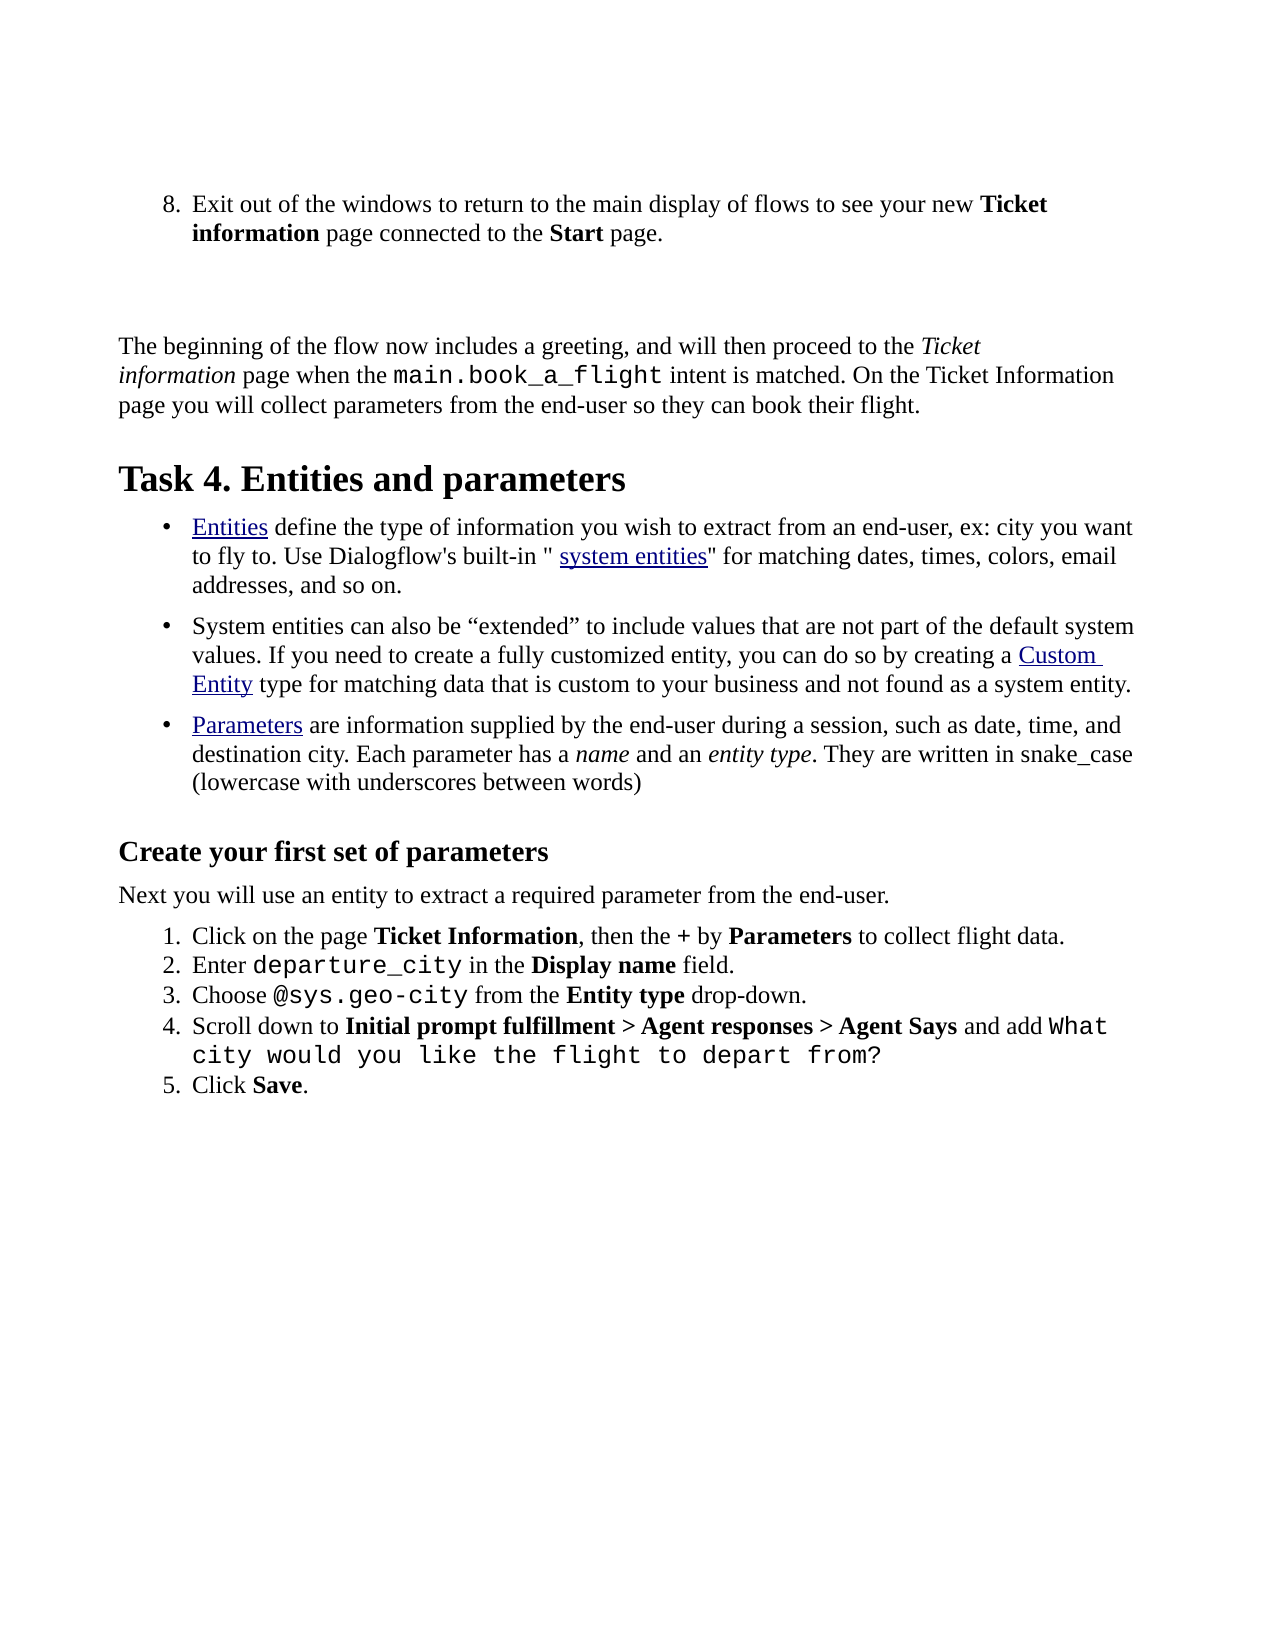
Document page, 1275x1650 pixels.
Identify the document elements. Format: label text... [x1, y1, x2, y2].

list Enter departure_city in the Display name field. [162, 950, 1157, 981]
list Choose @sys.geo-city from the Entity type drop-down. [162, 981, 1157, 1011]
list Parameters are information supplied by the end-user during a session, such as date, time, and destination city. Each parameter has a name and an entity type. They are written in snake_case (lowercase with underscores between words) [162, 710, 1157, 796]
list Entities define the type of information you wish to extract from an end-user, ex: city you want to fly to. Use Dialogflow's built-in " system entities'' for matching dates, times, colors, email addresses, and so on. [162, 512, 1157, 599]
list Click Save. [162, 1071, 1157, 1099]
list Scroll down to Initial prompt fulfillment > Agent responses > Agent Says and add What city would you like the flight to depart from? [162, 1011, 1157, 1071]
list Exit out of the windows to return to the main display of flows to see your new Ticket information page connected to the Start page. [162, 189, 1157, 247]
text The beginning of the flow now includes a greeting, and will then proceed to the Ticket information page when the main.book_a_flight intent is matched. On the Ticket Information page you will collect parameters from the end-user so they can book their flight. [118, 331, 1157, 419]
subtitle Task 4. Entities and parameters [118, 457, 1157, 500]
list Click on the page Ticket Information, then the + by Parameters to collect flight data. [162, 921, 1157, 950]
subtitle Create your first set of parameters [118, 834, 1157, 867]
text Next you will use an entity to extract a required parameter from the end-user. [118, 880, 1157, 908]
list System entities can also be “extended” to include values that are not part of the default system values. If you need to create a fully customized entity, you can do so by creating a Custom Entity type for matching data that is custom to your business and not found as a system entity. [162, 611, 1157, 697]
